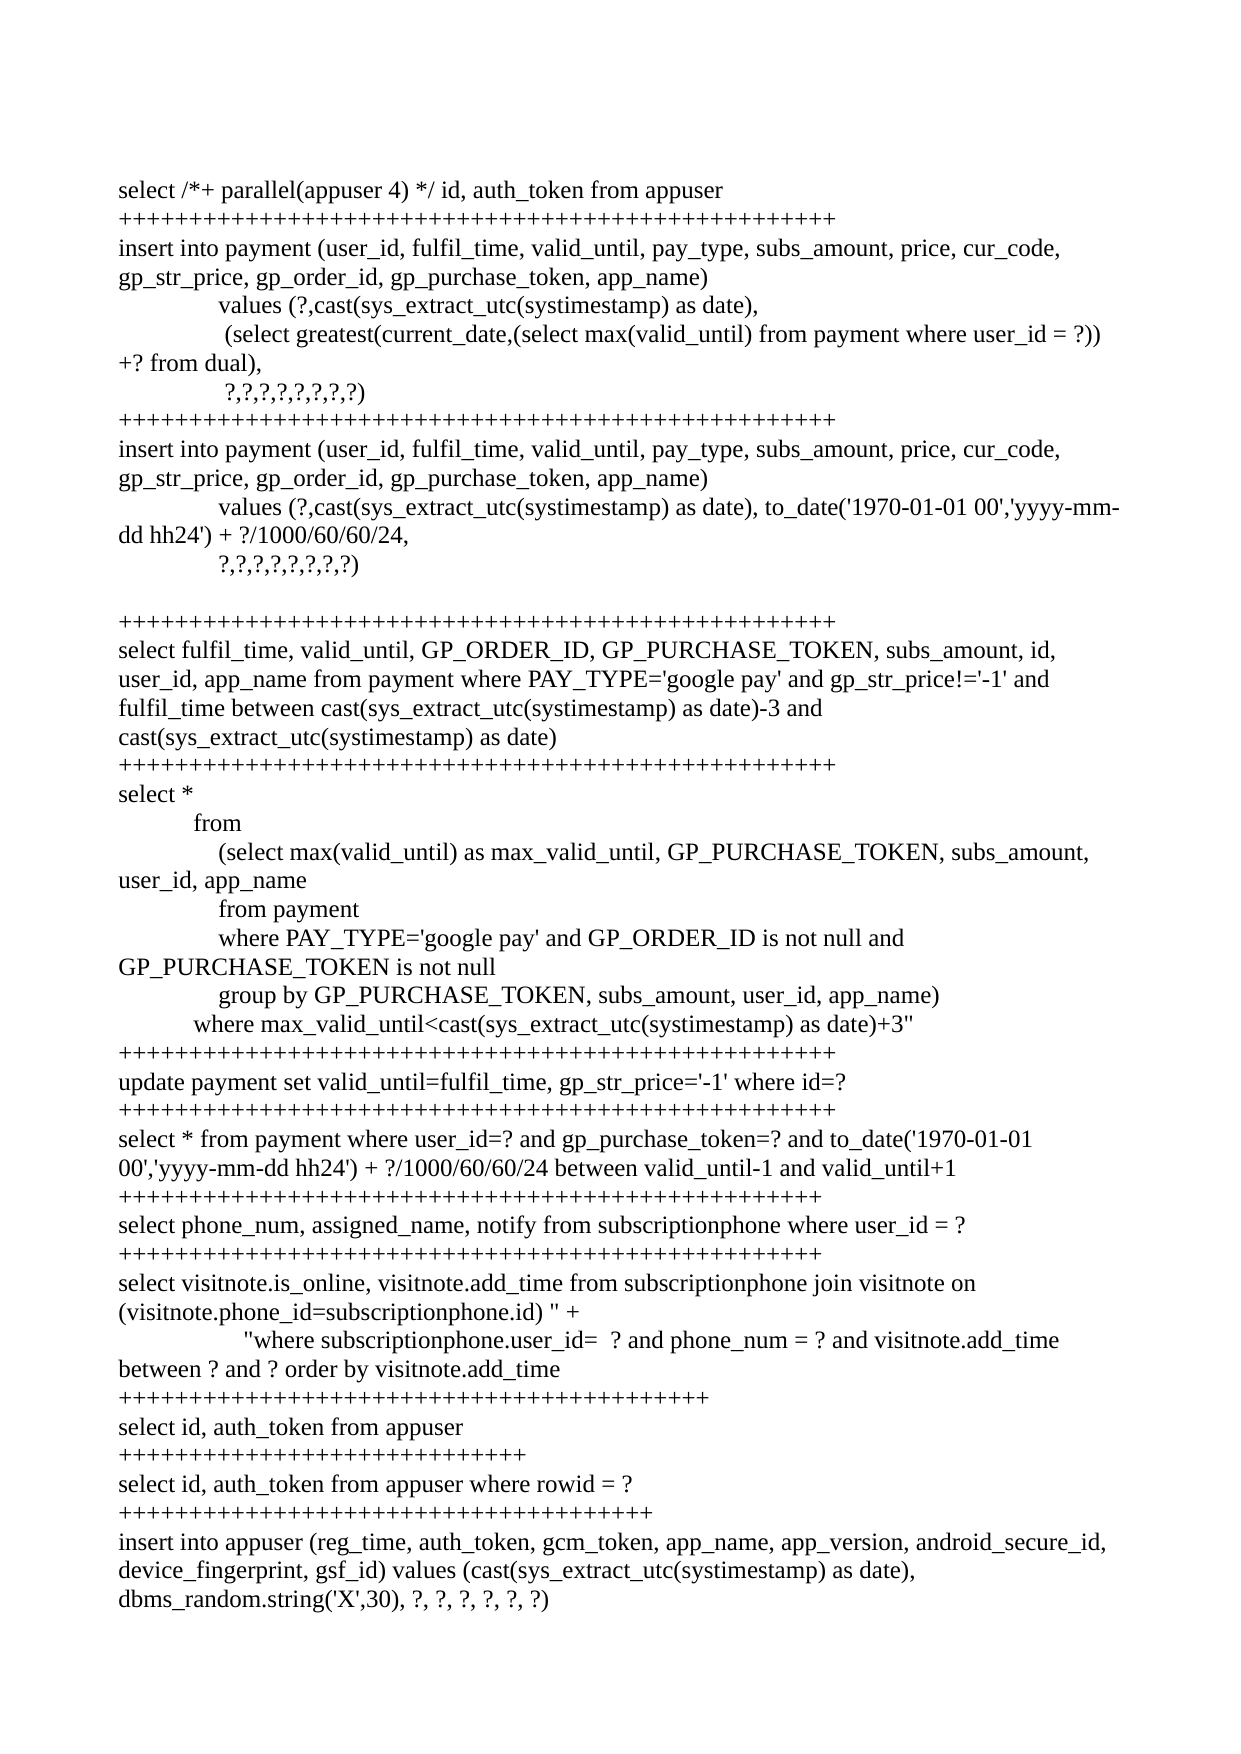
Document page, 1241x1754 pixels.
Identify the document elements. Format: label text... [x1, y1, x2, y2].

text ?,?,?,?,?,?,?,?) [118, 377, 1122, 406]
text (select max(valid_until) as max_valid_until, GP_PURCHASE_TOKEN, subs_amount, user_id, app_name [118, 837, 1122, 894]
text ++++++++++++++++++++++++++++++++++++++ [118, 1498, 1122, 1527]
text select * [118, 779, 1122, 808]
text from [118, 808, 1122, 837]
text update payment set valid_until=fulfil_time, gp_str_price='-1' where id=? [118, 1067, 1122, 1096]
text values (?,cast(sys_extract_utc(systimestamp) as date), [118, 291, 1122, 319]
text "where subscriptionphone.user_id= ? and phone_num = ? and visitnote.add_time between ? and ? order by visitnote.add_time [118, 1326, 1122, 1383]
text insert into payment (user_id, fulfil_time, valid_until, pay_type, subs_amount, price, cur_code, gp_str_price, gp_order_id, gp_purchase_token, app_name) [118, 434, 1122, 492]
text insert into payment (user_id, fulfil_time, valid_until, pay_type, subs_amount, price, cur_code, gp_str_price, gp_order_id, gp_purchase_token, app_name) [118, 233, 1122, 291]
text select id, auth_token from appuser where rowid = ? [118, 1469, 1122, 1498]
text select * from payment where user_id=? and gp_purchase_token=? and to_date('1970-01-01 00','yyyy-mm-dd hh24') + ?/1000/60/60/24 between valid_until-1 and valid_until+1 [118, 1124, 1122, 1182]
text select /*+ parallel(appuser 4) */ id, auth_token from appuser [118, 176, 1122, 204]
text where max_valid_until<cast(sys_extract_utc(systimestamp) as date)+3" [118, 1009, 1122, 1038]
text +++++++++++++++++++++++++++++++++++++++++++++++++++ [118, 1038, 1122, 1067]
text +++++++++++++++++++++++++++++++++++++++++++++++++++ [118, 607, 1122, 636]
text group by GP_PURCHASE_TOKEN, subs_amount, user_id, app_name) [118, 981, 1122, 1009]
text +++++++++++++++++++++++++++++++++++++++++++++++++++ [118, 1096, 1122, 1124]
text select fulfil_time, valid_until, GP_ORDER_ID, GP_PURCHASE_TOKEN, subs_amount, id, user_id, app_name from payment where PAY_TYPE='google pay' and gp_str_price!='-1' and fulfil_time between cast(sys_extract_utc(systimestamp) as date)-3 and cast(sys_extract_utc(systimestamp) as date) [118, 636, 1122, 751]
text ++++++++++++++++++++++++++++++++++++++++++++++++++ [118, 1182, 1122, 1211]
text select visitnote.is_online, visitnote.add_time from subscriptionphone join visitnote on (visitnote.phone_id=subscriptionphone.id) " + [118, 1268, 1122, 1326]
text where PAY_TYPE='google pay' and GP_ORDER_ID is not null and GP_PURCHASE_TOKEN is not null [118, 923, 1122, 981]
text ++++++++++++++++++++++++++++++++++++++++++++++++++ [118, 1239, 1122, 1268]
text +++++++++++++++++++++++++++++ [118, 1441, 1122, 1469]
text select id, auth_token from appuser [118, 1412, 1122, 1441]
text values (?,cast(sys_extract_utc(systimestamp) as date), to_date('1970-01-01 00','yyyy-mm-dd hh24') + ?/1000/60/60/24, [118, 492, 1122, 549]
text +++++++++++++++++++++++++++++++++++++++++++++++++++ [118, 751, 1122, 779]
text (select greatest(current_date,(select max(valid_until) from payment where user_id = ?))+? from dual), [118, 319, 1122, 377]
text +++++++++++++++++++++++++++++++++++++++++++++++++++ [118, 204, 1122, 233]
text ?,?,?,?,?,?,?,?) [118, 549, 1122, 578]
text from payment [118, 894, 1122, 923]
text ++++++++++++++++++++++++++++++++++++++++++ [118, 1383, 1122, 1412]
text +++++++++++++++++++++++++++++++++++++++++++++++++++ [118, 406, 1122, 434]
text select phone_num, assigned_name, notify from subscriptionphone where user_id = ? [118, 1211, 1122, 1239]
text insert into appuser (reg_time, auth_token, gcm_token, app_name, app_version, android_secure_id, device_fingerprint, gsf_id) values (cast(sys_extract_utc(systimestamp) as date), dbms_random.string('X',30), ?, ?, ?, ?, ?, ?) [118, 1527, 1122, 1613]
